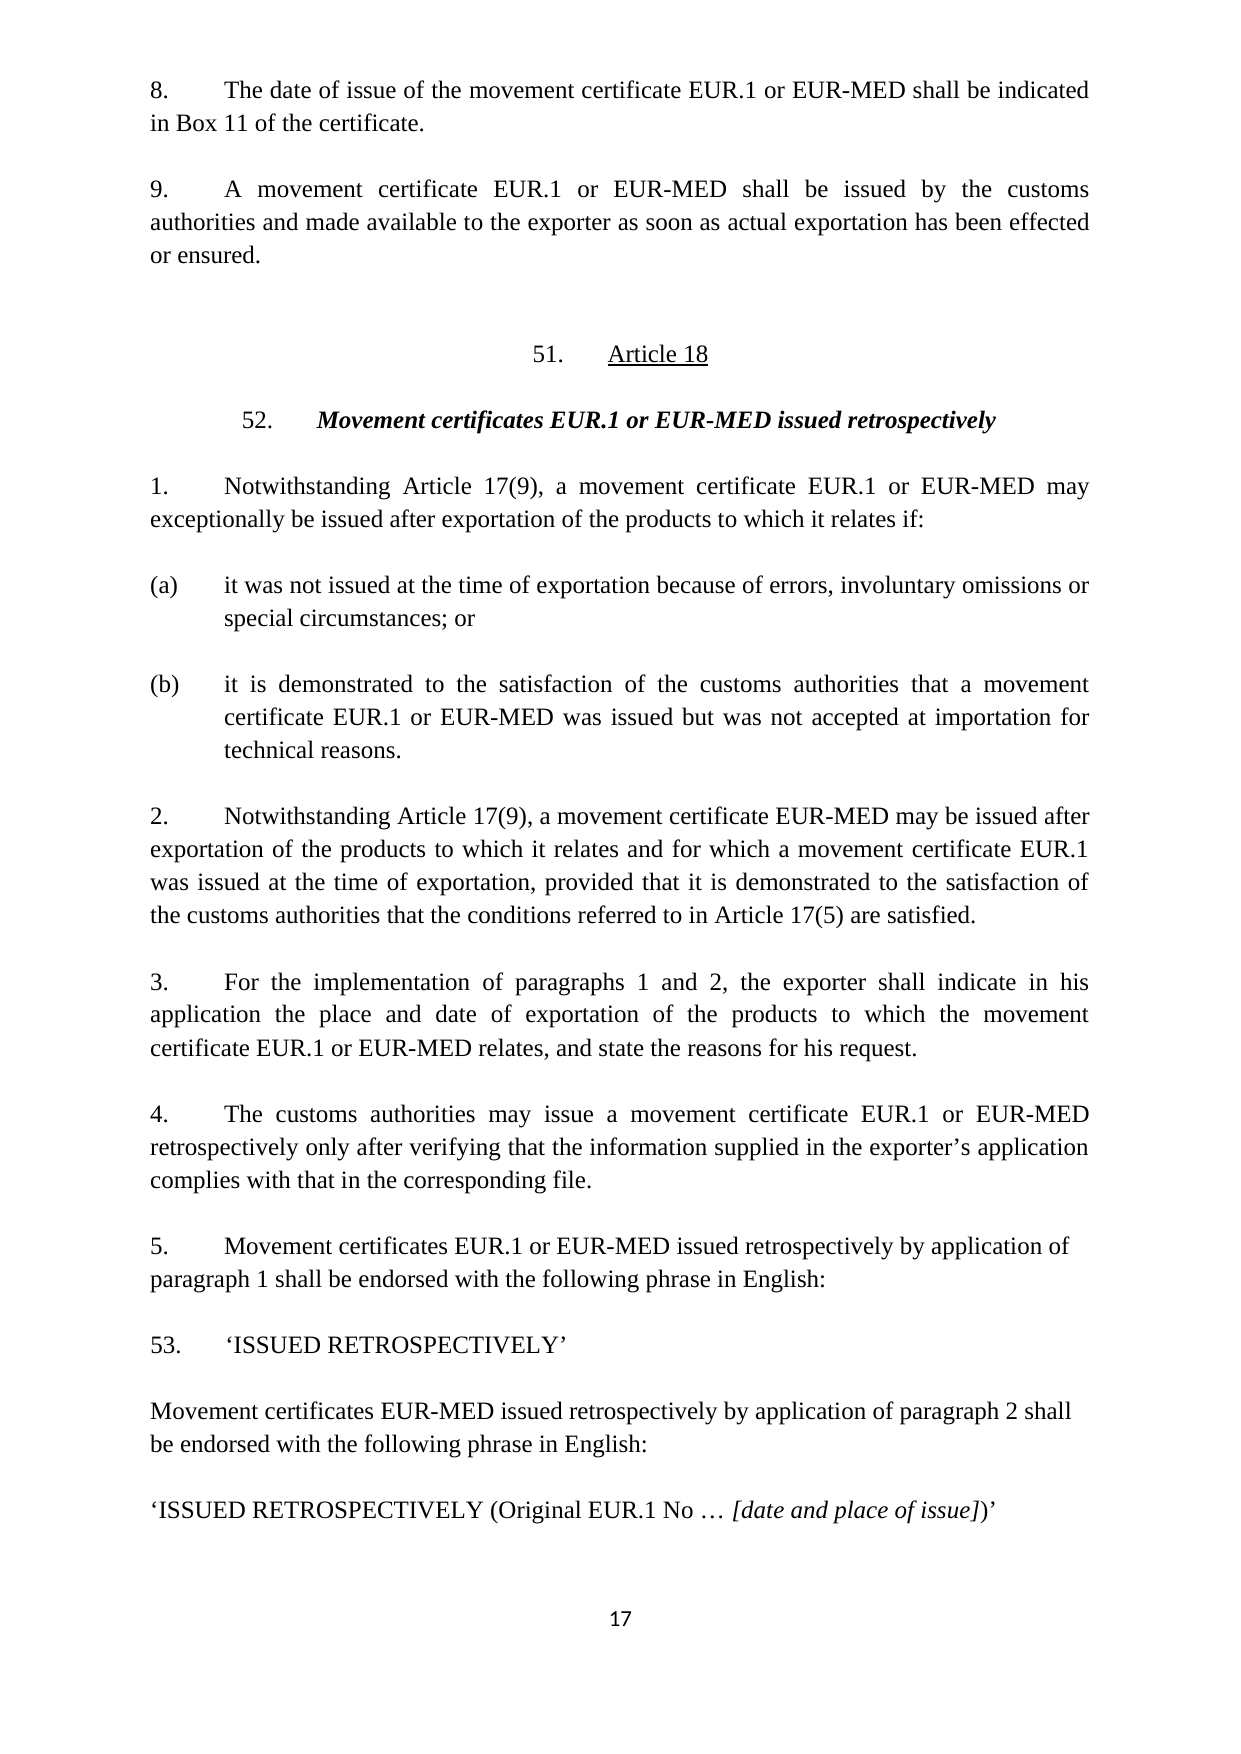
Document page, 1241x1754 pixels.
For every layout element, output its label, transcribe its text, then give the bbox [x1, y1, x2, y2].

list Notwithstanding Article 17(9), a movement certificate EUR.1 or EUR-MED may exceptionally be issued after exportation of the products to which it relates if: [150, 471, 1090, 533]
subtitle ‘ISSUED RETROSPECTIVELY’ [150, 1330, 1090, 1358]
subtitle Article 18 [150, 339, 1090, 368]
text ‘ISSUED RETROSPECTIVELY (Original EUR.1 No … [date and place of issue])’ [150, 1495, 1090, 1524]
text Movement certificates EUR-MED issued retrospectively by application of paragraph 2 shall be endorsed with the following phrase in English: [150, 1396, 1090, 1458]
list Notwithstanding Article 17(9), a movement certificate EUR-MED may be issued after exportation of the products to which it relates and for which a movement certificate EUR.1 was issued at the time of exportation, provided that it is demonstrated to the satisfaction of the customs authorities that the conditions referred to in Article 17(5) are satisfied. [150, 801, 1090, 929]
list The customs authorities may issue a movement certificate EUR.1 or EUR-MED retrospectively only after verifying that the information supplied in the exporter’s application complies with that in the corresponding file. [150, 1099, 1090, 1193]
list it is demonstrated to the satisfaction of the customs authorities that a movement certificate EUR.1 or EUR-MED was issued but was not accepted at importation for technical reasons. [150, 669, 1090, 764]
list The date of issue of the movement certificate EUR.1 or EUR-MED shall be indicated in Box 11 of the certificate. [150, 75, 1090, 137]
subtitle Movement certificates EUR.1 or EUR-MED issued retrospectively [150, 405, 1090, 434]
list Movement certificates EUR.1 or EUR-MED issued retrospectively by application of paragraph 1 shall be endorsed with the following phrase in English: [150, 1231, 1090, 1292]
list For the implementation of paragraphs 1 and 2, the exporter shall indicate in his application the place and date of exportation of the products to which the movement certificate EUR.1 or EUR-MED relates, and state the reasons for his request. [150, 967, 1090, 1061]
list it was not issued at the time of exportation because of errors, involuntary omissions or special circumstances; or [150, 570, 1090, 632]
list A movement certificate EUR.1 or EUR-MED shall be issued by the customs authorities and made available to the exporter as soon as actual exportation has been effected or ensured. [150, 174, 1090, 269]
